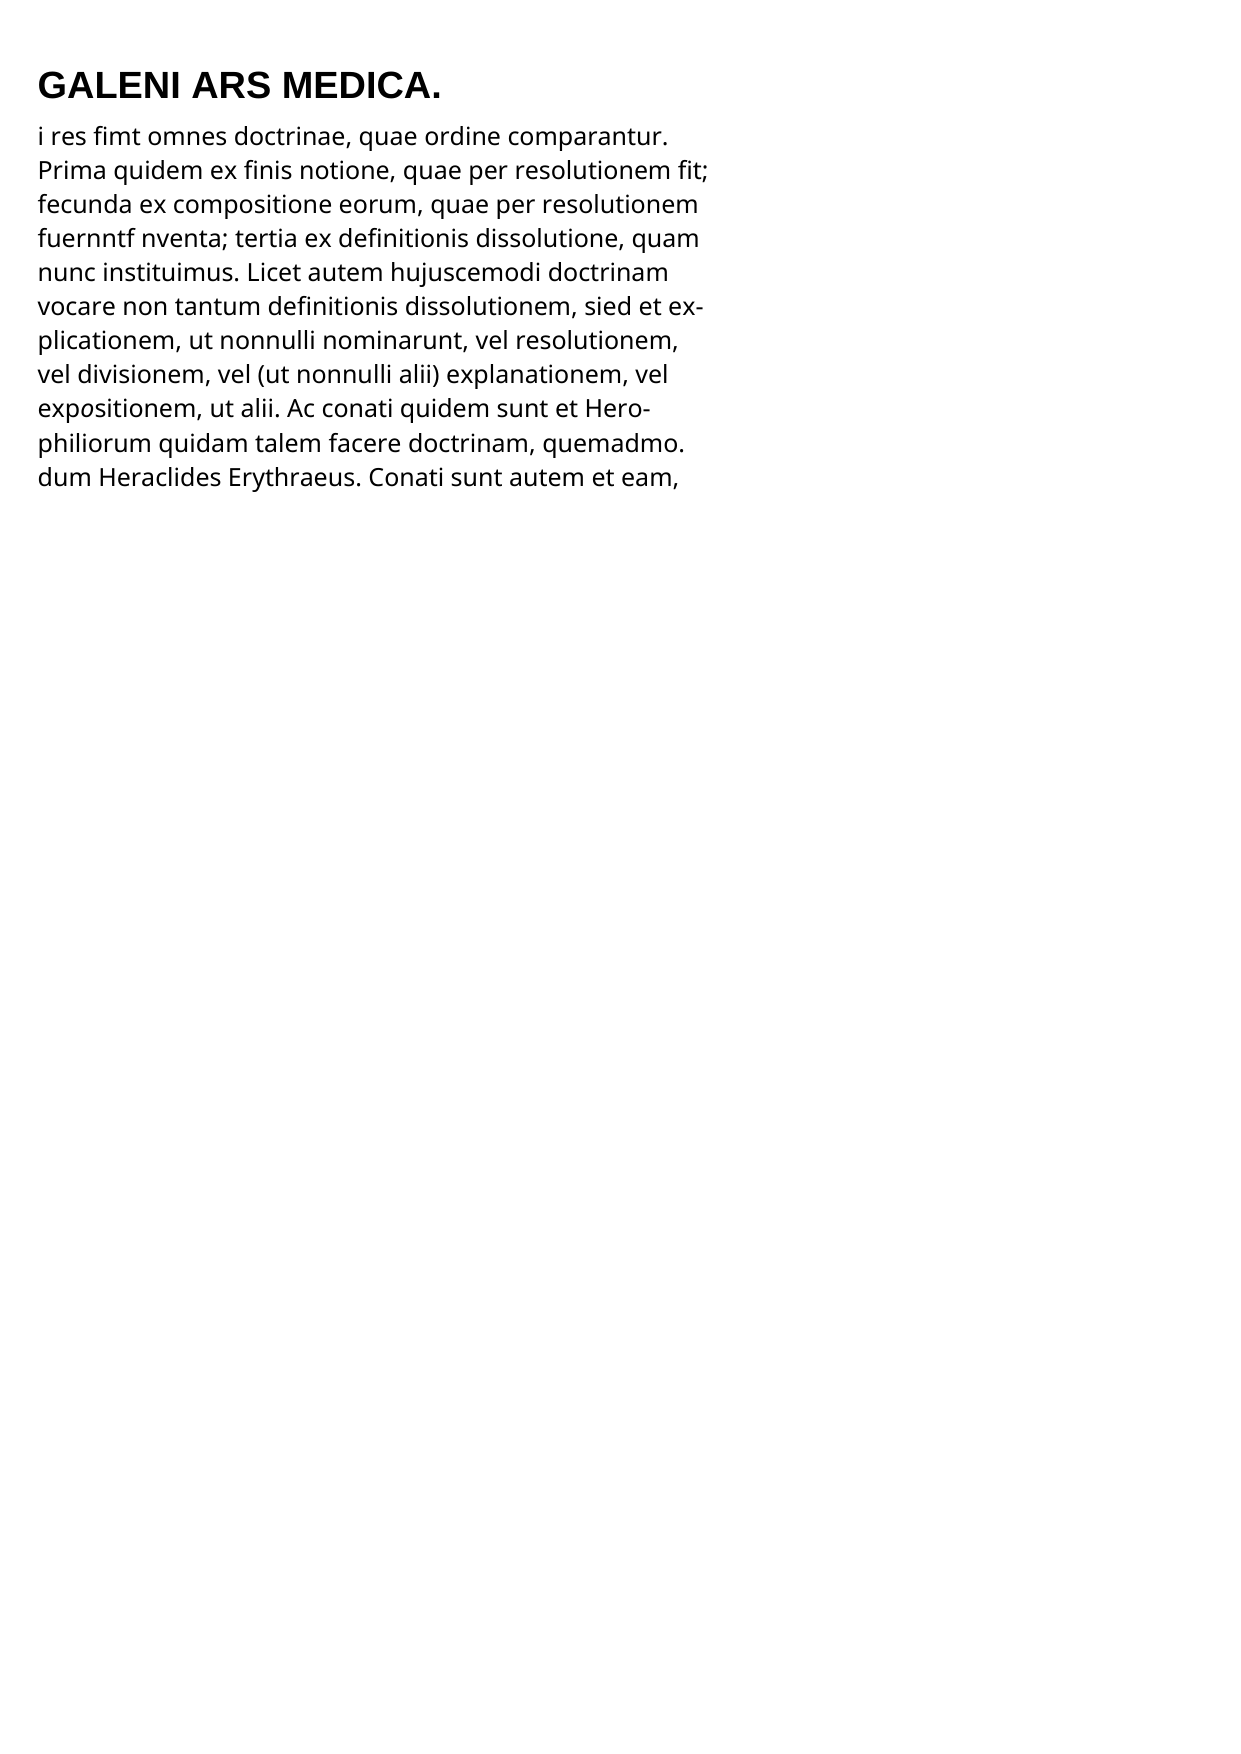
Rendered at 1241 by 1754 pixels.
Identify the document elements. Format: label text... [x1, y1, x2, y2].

text i res fimt omnes doctrinae, quae ordine comparantur. Prima quidem ex finis notione, quae per resolutionem fit; fecunda ex compositione eorum, quae per resolutionem fuernntf nventa; tertia ex definitionis dissolutione, quam nunc instituimus. Licet autem hujuscemodi doctrinam vocare non tantum definitionis dissolutionem, sied et ex- plicationem, ut nonnulli nominarunt, vel resolutionem, vel divisionem, vel (ut nonnulli alii) explanationem, vel expositionem, ut alii. Ac conati quidem sunt et Hero- philiorum quidam talem facere doctrinam, quemadmo. dum Heraclides Erythraeus. Conati sunt autem et eam, [37, 119, 1203, 493]
subtitle GALENI ARS MEDICA. [37, 62, 1203, 106]
